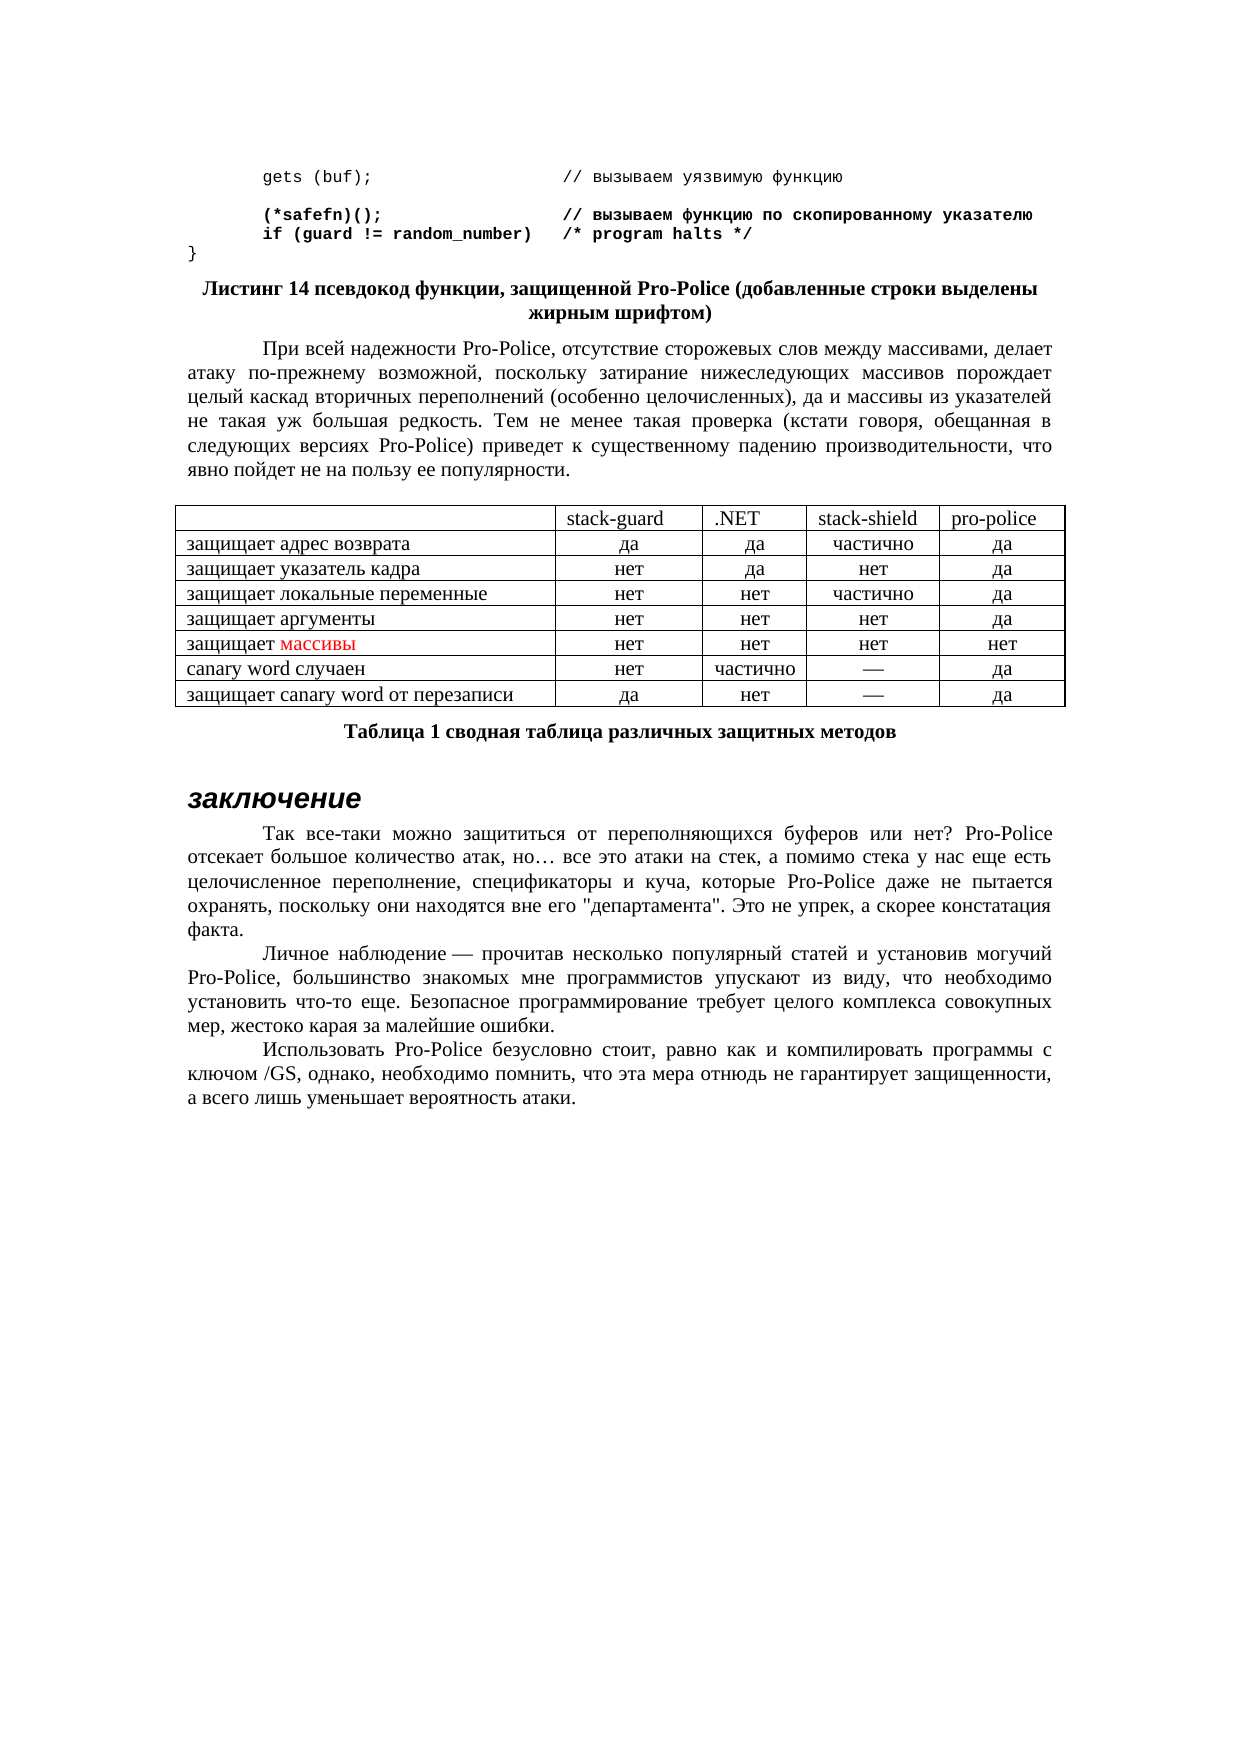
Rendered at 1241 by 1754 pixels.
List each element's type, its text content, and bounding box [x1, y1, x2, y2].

text gets (buf); // вызываем уязвимую функцию [187, 169, 1053, 188]
table_cell canary word случаен [176, 656, 555, 680]
text if (guard != random_number) /* program halts */ [187, 225, 1053, 244]
text Личное наблюдение — прочитав несколько популярный статей и установив могучий Pro-Police, большинство знакомых мне программистов упускают из виду, что необходимо установить что-то еще. Безопасное программирование требует целого комплекса совокупных мер, жестоко карая за малейшие ошибки. [187, 941, 1053, 1037]
text } [187, 244, 1053, 263]
text (*safefn)(); // вызываем функцию по скопированному указателю [187, 207, 1053, 225]
table_header stack-guard [556, 506, 702, 530]
table_cell нет [556, 631, 702, 655]
table_cell нет [940, 631, 1064, 655]
table_cell да [703, 531, 806, 555]
table_cell защищает локальные переменные [176, 581, 555, 605]
table_cell защищает аргументы [176, 606, 555, 630]
table_header pro-police [940, 506, 1064, 530]
text Использовать Pro-Police безусловно стоит, равно как и компилировать программы с ключом /GS, однако, необходимо помнить, что эта мера отнюдь не гарантирует защищенности, а всего лишь уменьшает вероятность атаки. [187, 1037, 1053, 1109]
table_header [176, 506, 555, 530]
table_cell да [940, 531, 1064, 555]
table_cell частично [807, 581, 939, 605]
text При всей надежности Pro-Police, отсутствие сторожевых слов между массивами, делает атаку по-прежнему возможной, поскольку затирание нижеследующих массивов порождает целый каскад вторичных переполнений (особенно целочисленных), да и массивы из указателей не такая уж большая редкость. Тем не менее такая проверка (кстати говоря, обещанная в следующих версиях Pro-Police) приведет к существенному падению производительности, что явно пойдет не на пользу ее популярности. [187, 336, 1053, 481]
table_cell да [940, 681, 1064, 706]
table_header stack-shield [807, 506, 939, 530]
table_cell частично [703, 656, 806, 680]
table_cell нет [703, 581, 806, 605]
table_cell да [940, 581, 1064, 605]
table_cell да [940, 556, 1064, 580]
table_cell защищает адрес возврата [176, 531, 555, 555]
table_cell — [807, 656, 939, 680]
table_cell нет [556, 581, 702, 605]
table_cell нет [703, 681, 806, 706]
table_cell да [703, 556, 806, 580]
text Таблица 1 сводная таблица различных защитных методов [187, 719, 1053, 743]
text Так все-таки можно защититься от переполняющихся буферов или нет? Pro-Police отсекает большое количество атак, но… все это атаки на стек, а помимо стека у нас еще есть целочисленное переполнение, спецификаторы и куча, которые Pro-Police даже не пытается охранять, поскольку они находятся вне его "департамента". Это не упрек, а скорее констатация факта. [187, 820, 1053, 941]
table_cell — [807, 681, 939, 706]
table_cell частично [807, 531, 939, 555]
table_cell да [940, 656, 1064, 680]
table_header .NET [703, 506, 806, 530]
table_cell нет [807, 606, 939, 630]
table_cell защищает указатель кадра [176, 556, 555, 580]
table_cell защищает canary word от перезаписи [176, 681, 555, 706]
table_cell нет [807, 631, 939, 655]
table_cell нет [703, 606, 806, 630]
table_cell да [556, 531, 702, 555]
table_cell нет [556, 606, 702, 630]
subtitle заключение [187, 781, 1053, 814]
text Листинг 14 псевдокод функции, защищенной Pro-Police (добавленные строки выделены жирным шрифтом) [187, 276, 1053, 324]
table_cell да [556, 681, 702, 706]
table_cell да [940, 606, 1064, 630]
table_cell нет [703, 631, 806, 655]
table_cell нет [556, 656, 702, 680]
table_cell нет [556, 556, 702, 580]
table_cell защищает массивы [176, 631, 555, 655]
table_cell нет [807, 556, 939, 580]
